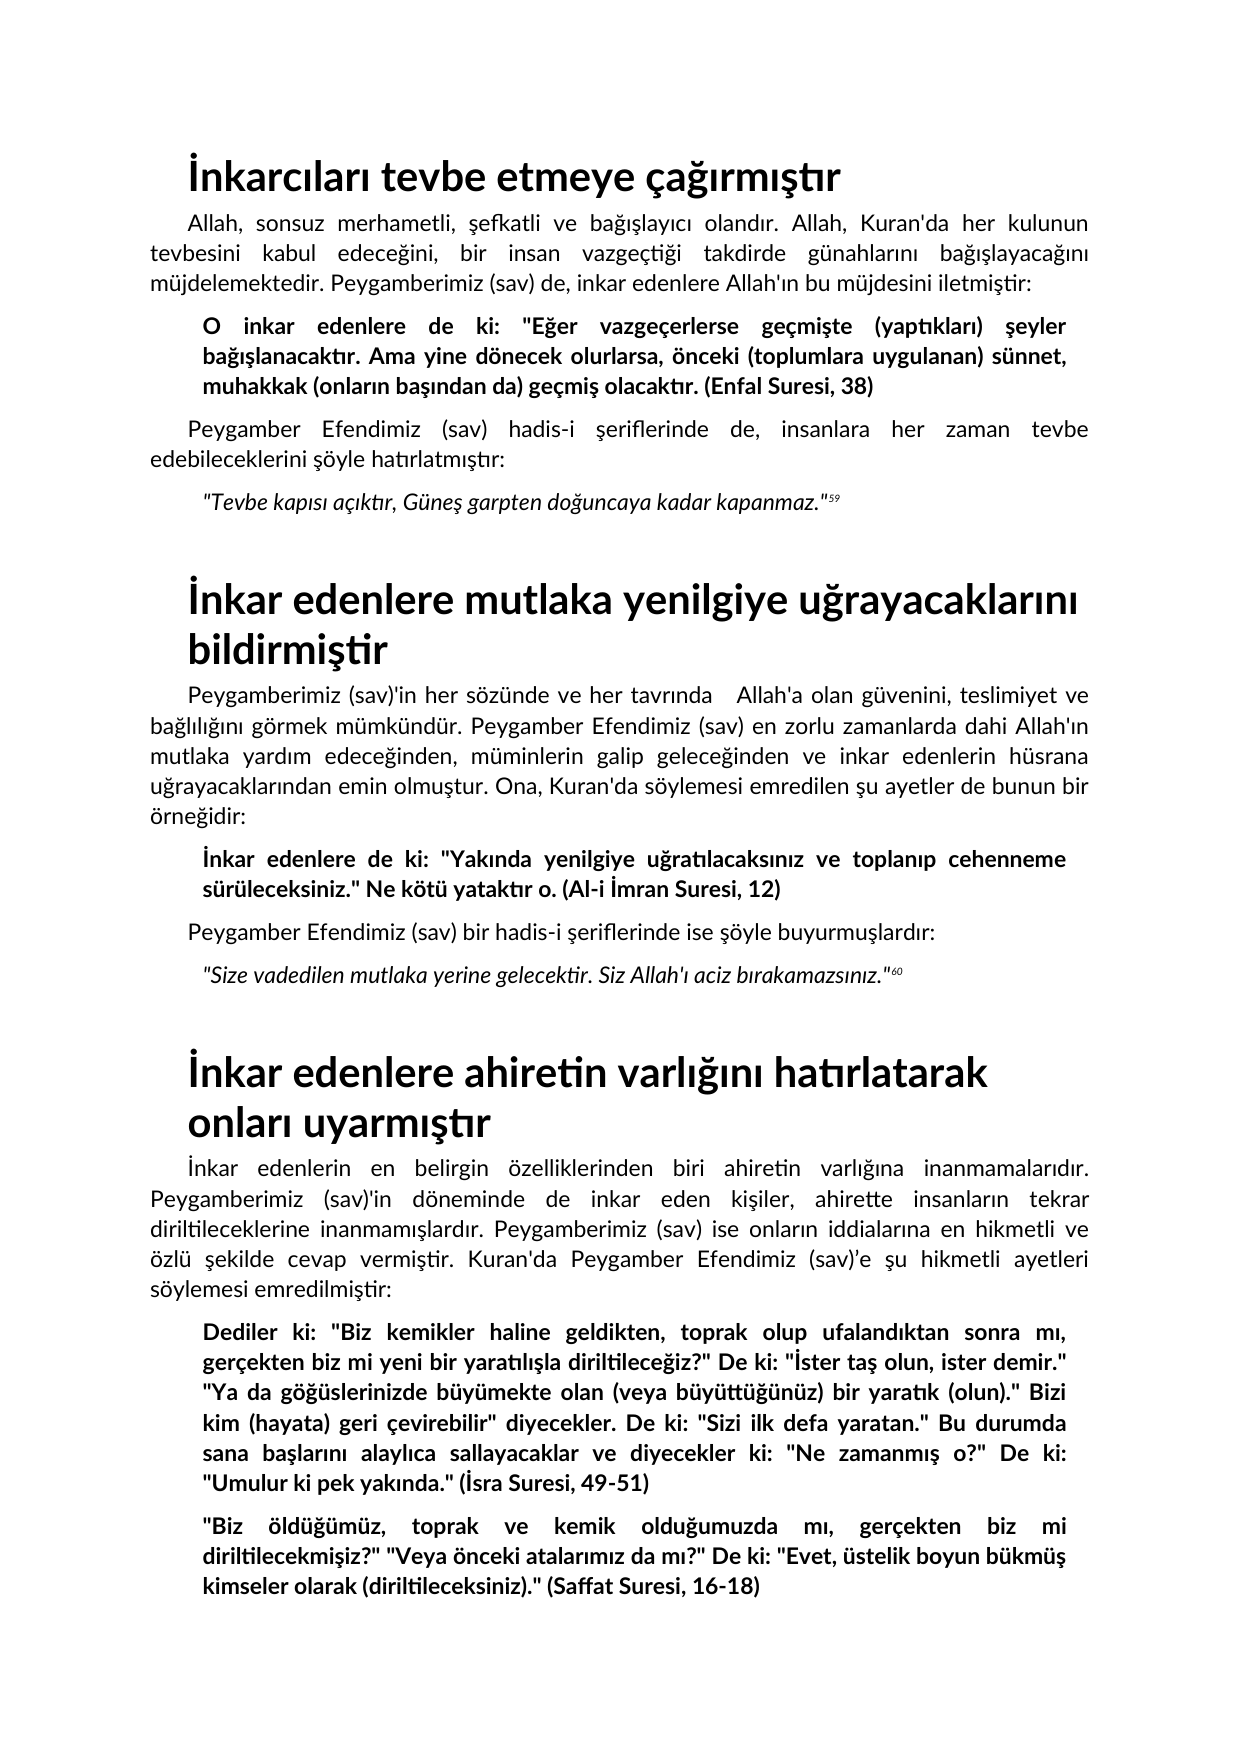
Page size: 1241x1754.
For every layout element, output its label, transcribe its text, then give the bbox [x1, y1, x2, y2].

text Allah, sonsuz merhametli, şefkatli ve bağışlayıcı olandır. Allah, Kuran'da her kulunun tevbesini kabul edeceğini, bir insan vazgeçtiği takdirde günahlarını bağışlayacağını müjdelemektedir. Peygamberimiz (sav) de, inkar edenlere Allah'ın bu müjdesini iletmiştir: [150, 208, 1090, 296]
text İnkar edenlere de ki: "Yakında yenilgiye uğratılacaksınız ve toplanıp cehenneme sürüleceksiniz." Ne kötü yataktır o. (Al-i İmran Suresi, 12) [202, 845, 1068, 902]
text "Biz öldüğümüz, toprak ve kemik olduğumuzda mı, gerçekten biz mi diriltilecekmişiz?" "Veya önceki atalarımız da mı?" De ki: "Evet, üstelik boyun bükmüş kimseler olarak (diriltileceksiniz)." (Saffat Suresi, 16-18) [202, 1511, 1068, 1599]
text İnkar edenlerin en belirgin özelliklerinden biri ahiretin varlığına inanmamalarıdır. Peygamberimiz (sav)'in döneminde de inkar eden kişiler, ahirette insanların tekrar diriltileceklerine inanmamışlardır. Peygamberimiz (sav) ise onların iddialarına en hikmetli ve özlü şekilde cevap vermiştir. Kuran'da Peygamber Efendimiz (sav)’e şu hikmetli ayetleri söylemesi emredilmiştir: [150, 1154, 1090, 1302]
text O inkar edenlere de ki: "Eğer vazgeçerlerse geçmişte (yaptıkları) şeyler bağışlanacaktır. Ama yine dönecek olurlarsa, önceki (toplumlara uygulanan) sünnet, muhakkak (onların başından da) geçmiş olacaktır. (Enfal Suresi, 38) [202, 311, 1068, 399]
subtitle İnkarcıları tevbe etmeye çağırmıştır [187, 150, 1090, 200]
text "Tevbe kapısı açıktır, Güneş garpten doğuncaya kadar kapanmaz."59 [202, 487, 1068, 515]
text "Size vadedilen mutlaka yerine gelecektir. Siz Allah'ı aciz bırakamazsınız."60 [202, 960, 1068, 988]
subtitle İnkar edenlere ahiretin varlığını hatırlatarak onları uyarmıştır [187, 1046, 1090, 1146]
text Dediler ki: "Biz kemikler haline geldikten, toprak olup ufalandıktan sonra mı, gerçekten biz mi yeni bir yaratılışla diriltileceğiz?" De ki: "İster taş olun, ister demir." "Ya da göğüslerinizde büyümekte olan (veya büyüttüğünüz) bir yaratık (olun)." Bizi kim (hayata) geri çevirebilir" diyecekler. De ki: "Sizi ilk defa yaratan." Bu durumda sana başlarını alaylıca sallayacaklar ve diyecekler ki: "Ne zamanmış o?" De ki: "Umulur ki pek yakında." (İsra Suresi, 49-51) [202, 1318, 1068, 1496]
text Peygamber Efendimiz (sav) bir hadis-i şeriflerinde ise şöyle buyurmuşlardır: [150, 918, 1090, 945]
text Peygamber Efendimiz (sav) hadis-i şeriflerinde de, insanlara her zaman tevbe edebileceklerini şöyle hatırlatmıştır: [150, 414, 1090, 472]
text Peygamberimiz (sav)'in her sözünde ve her tavrında Allah'a olan güvenini, teslimiyet ve bağlılığını görmek mümkündür. Peygamber Efendimiz (sav) en zorlu zamanlarda dahi Allah'ın mutlaka yardım edeceğinden, müminlerin galip geleceğinden ve inkar edenlerin hüsrana uğrayacaklarından emin olmuştur. Ona, Kuran'da söylemesi emredilen şu ayetler de bunun bir örneğidir: [150, 681, 1090, 829]
subtitle İnkar edenlere mutlaka yenilgiye uğrayacaklarını bildirmiştir [187, 573, 1090, 673]
